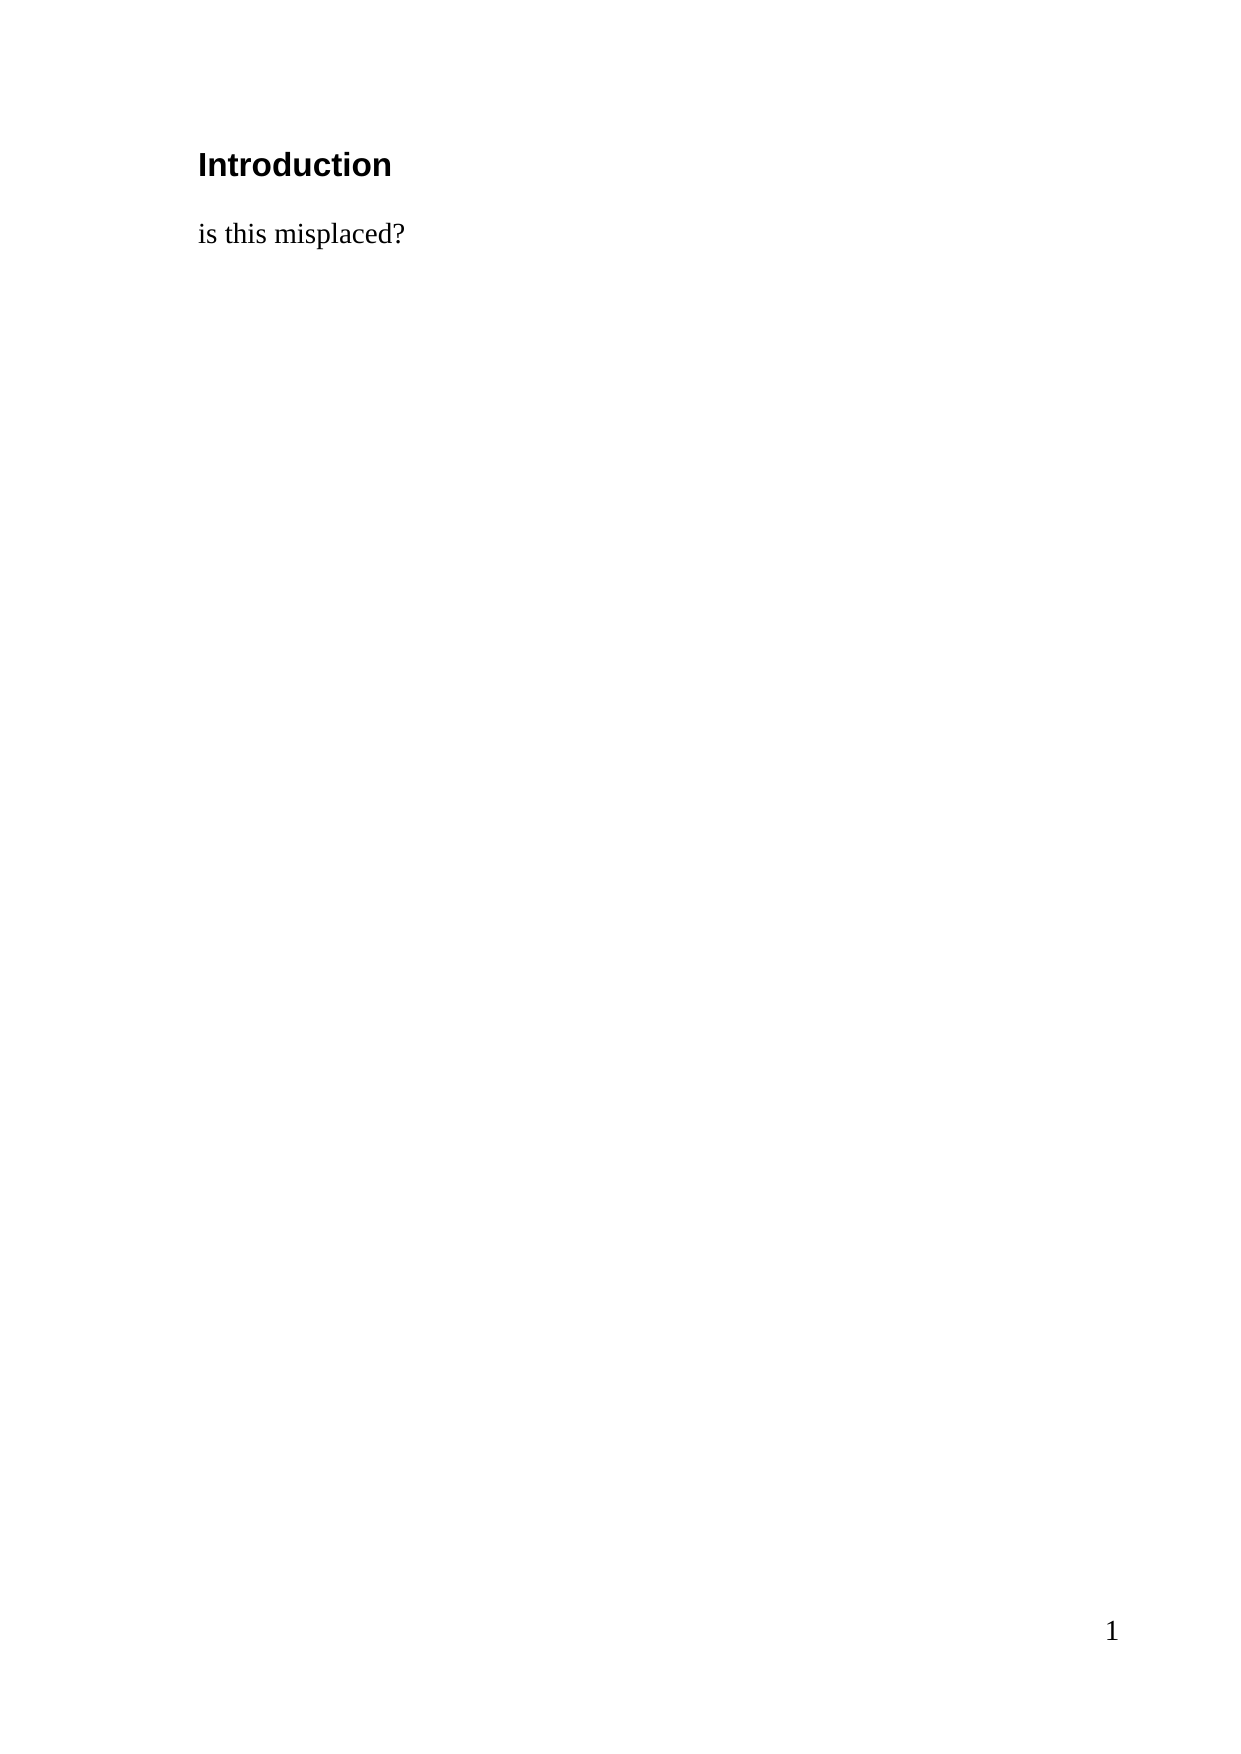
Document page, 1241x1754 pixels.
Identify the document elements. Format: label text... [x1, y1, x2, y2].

subtitle Introduction [198, 145, 1119, 183]
text is this misplaced? [198, 217, 1119, 250]
